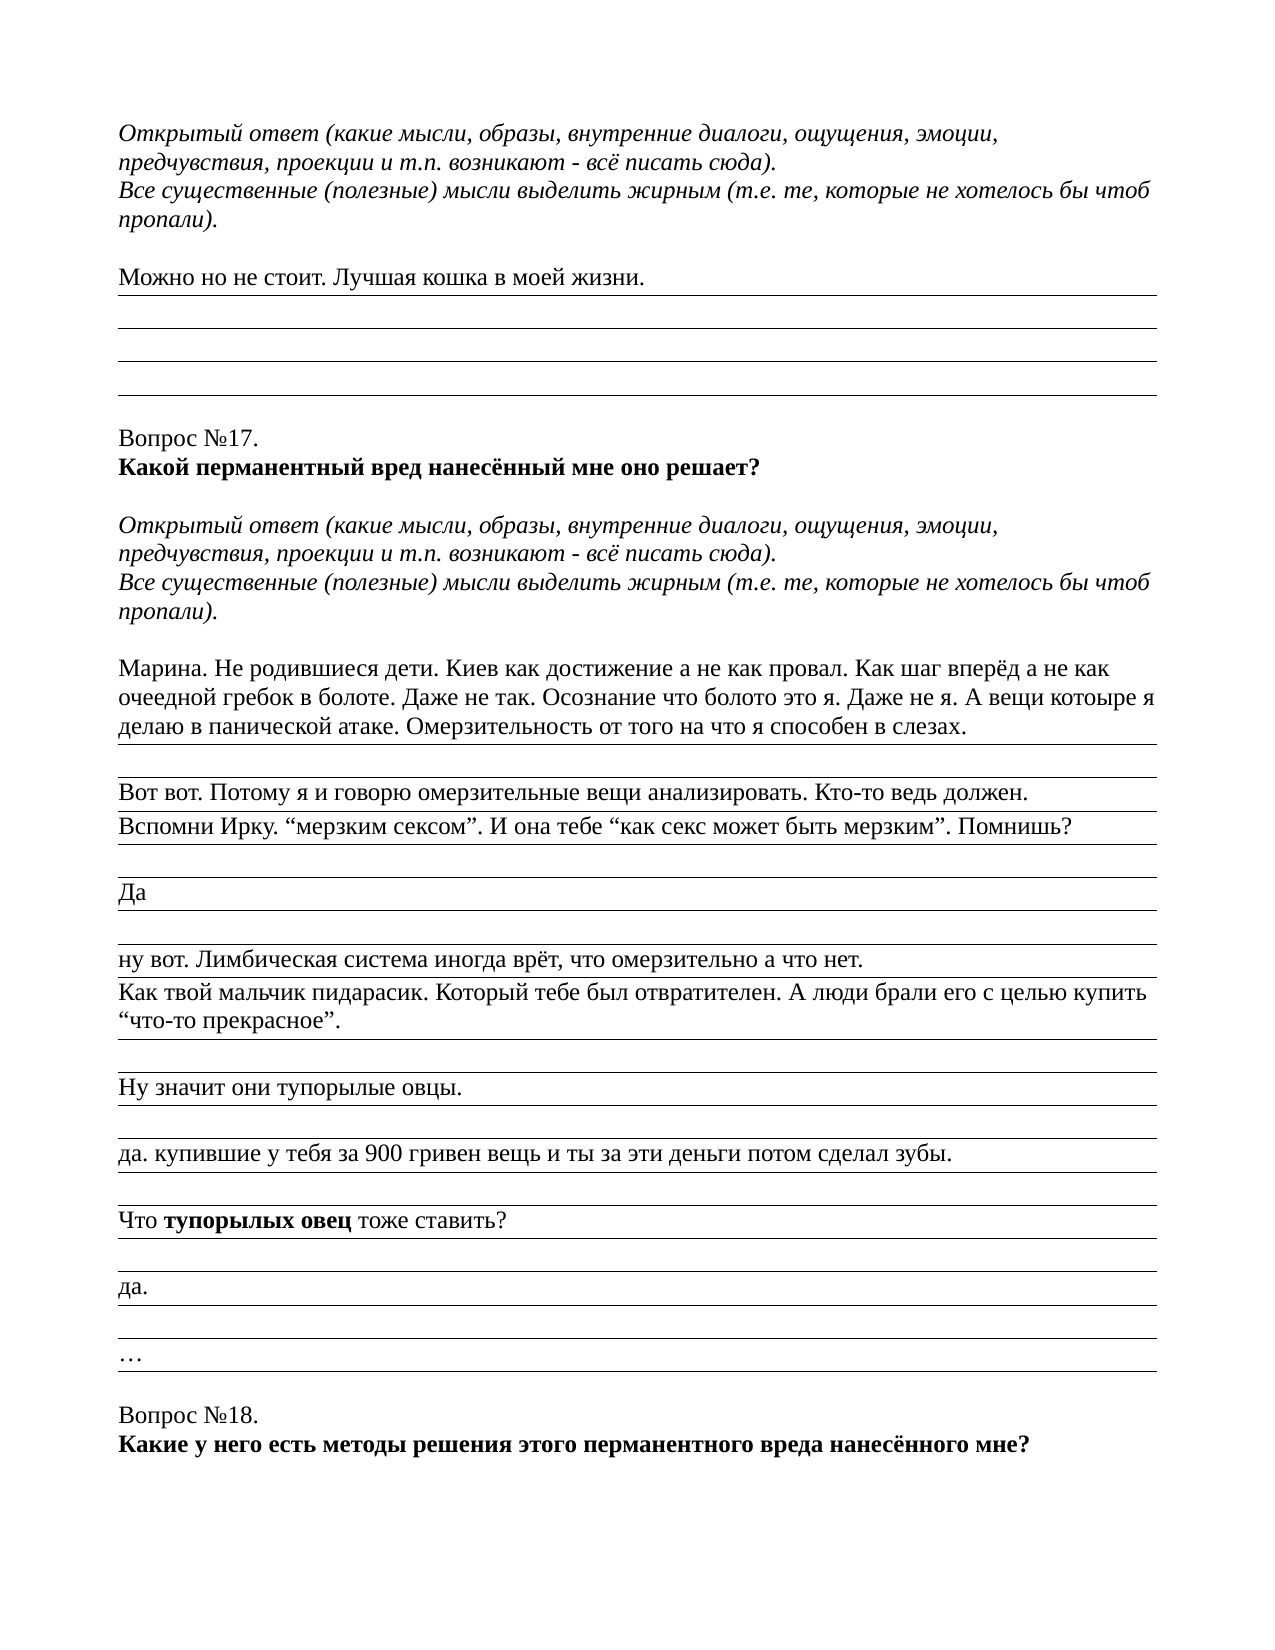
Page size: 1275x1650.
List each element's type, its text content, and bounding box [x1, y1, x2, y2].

text Ну значит они тупорылые овцы. [118, 1073, 1157, 1105]
text Можно но не стоит. Лучшая кошка в моей жизни. [118, 262, 1157, 295]
text Вопрос №17. [118, 423, 1157, 452]
text Какие у него есть методы решения этого перманентного вреда нанесённого мне? [118, 1429, 1157, 1457]
text Открытый ответ (какие мысли, образы, внутренние диалоги, ощущения, эмоции, предчувствия, проекции и т.п. возникают - всё писать сюда). [118, 118, 1157, 176]
text Да [118, 878, 1157, 910]
text Открытый ответ (какие мысли, образы, внутренние диалоги, ощущения, эмоции, предчувствия, проекции и т.п. возникают - всё писать сюда). [118, 510, 1157, 567]
text Марина. Не родившиеся дети. Киев как достижение а не как провал. Как шаг вперёд а не как очеедной гребок в болоте. Даже не так. Осознание что болото это я. Даже не я. А вещи котоыре я делаю в панической атаке. Омерзительность от того на что я способен в слезах. [118, 653, 1157, 744]
text … [118, 1339, 1157, 1371]
text Вот вот. Потому я и говорю омерзительные вещи анализировать. Кто-то ведь должен. [118, 778, 1157, 811]
text Все существенные (полезные) мысли выделить жирным (т.е. те, которые не хотелось бы чтоб пропали). [118, 176, 1157, 233]
text Какой перманентный вред нанесённый мне оно решает? [118, 452, 1157, 481]
text Все существенные (полезные) мысли выделить жирным (т.е. те, которые не хотелось бы чтоб пропали). [118, 567, 1157, 625]
text Что тупорылых овец тоже ставить? [118, 1206, 1157, 1238]
text Как твой мальчик пидарасик. Который тебе был отвратителен. А люди брали его с целью купить “что-то прекрасное”. [118, 978, 1157, 1039]
text да. купившие у тебя за 900 гривен вещь и ты за эти деньги потом сделал зубы. [118, 1139, 1157, 1172]
text ну вот. Лимбическая система иногда врёт, что омерзительно а что нет. [118, 945, 1157, 977]
text Вспомни Ирку. “мерзким сексом”. И она тебе “как секс может быть мерзким”. Помнишь? [118, 812, 1157, 844]
text Вопрос №18. [118, 1400, 1157, 1429]
text да. [118, 1272, 1157, 1305]
